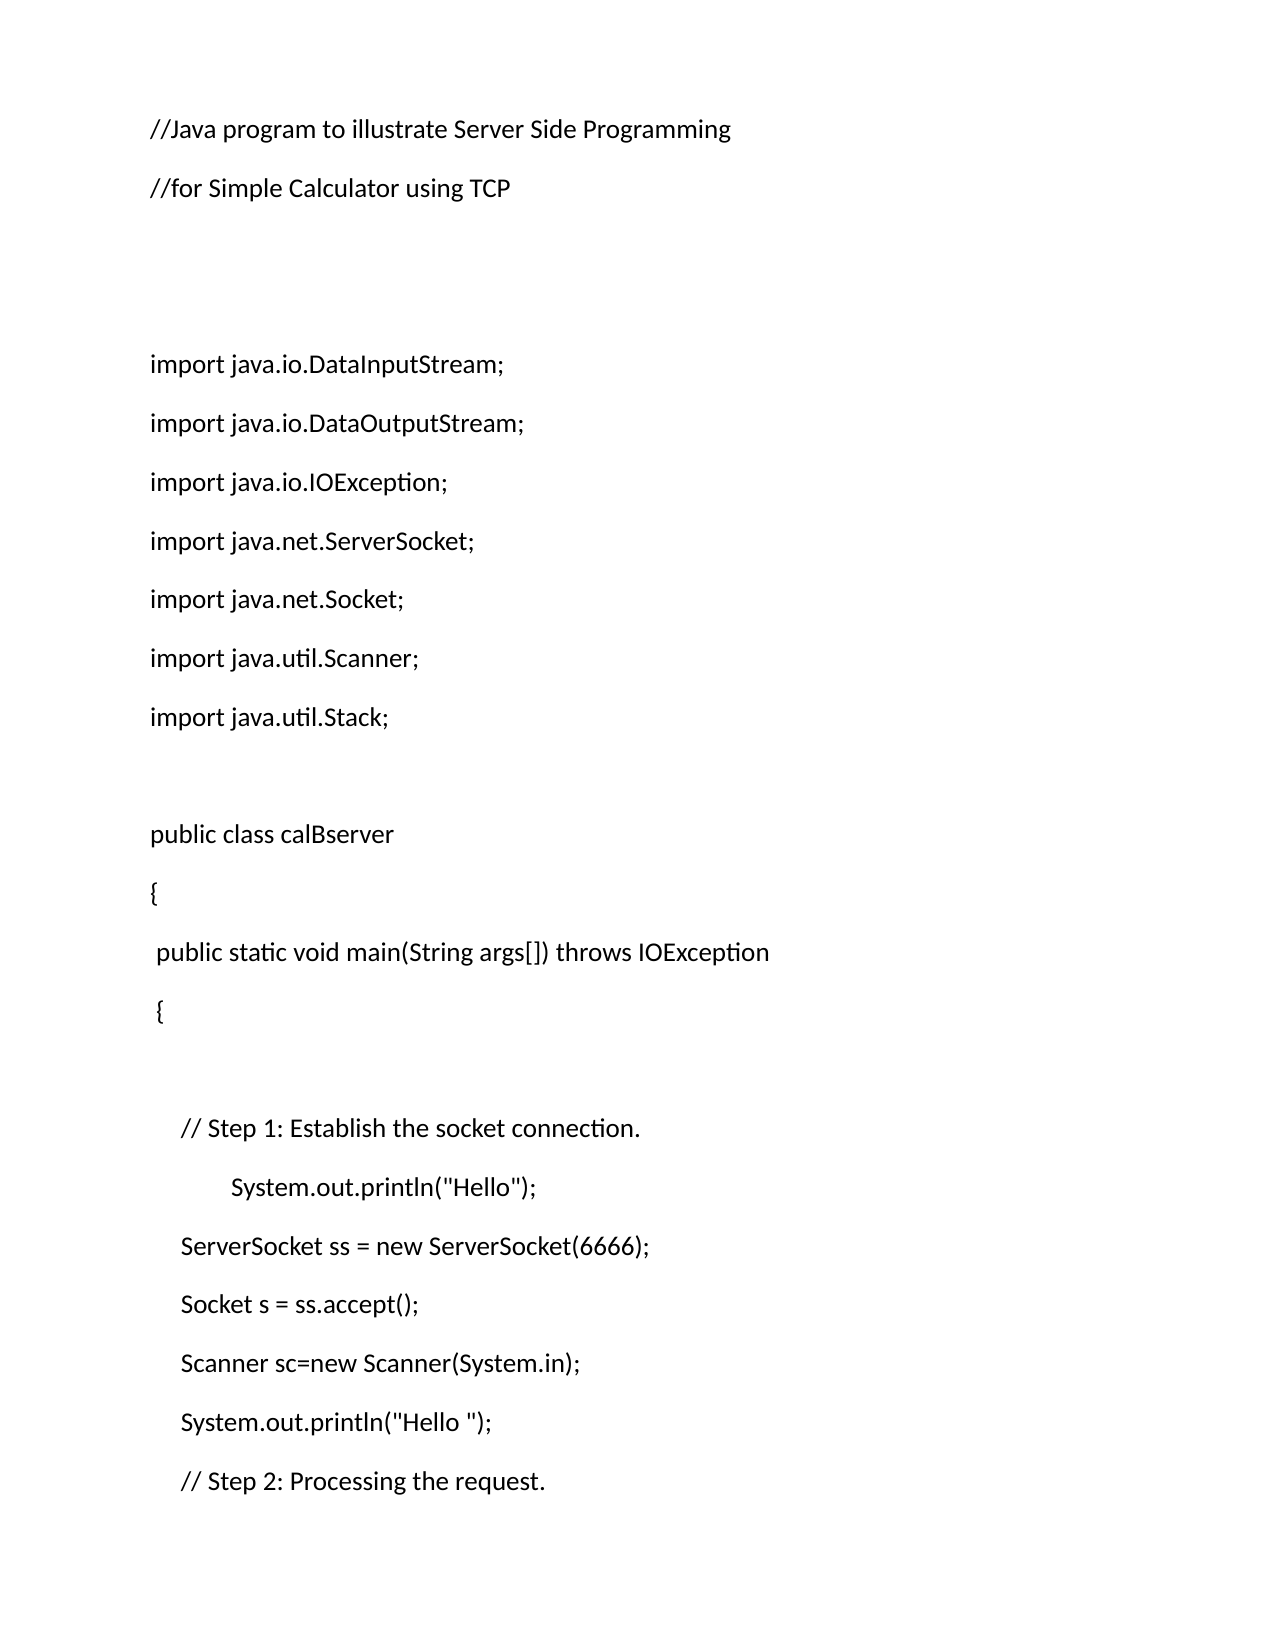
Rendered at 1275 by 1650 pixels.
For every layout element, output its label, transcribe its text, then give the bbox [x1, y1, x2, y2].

text import java.util.Stack; [150, 700, 1162, 733]
text Scanner sc=new Scanner(System.in); [150, 1346, 1162, 1379]
text Socket s = ss.accept(); [150, 1287, 1162, 1321]
text // Step 2: Processing the request. [150, 1464, 1162, 1497]
text // Step 1: Establish the socket connection. [150, 1111, 1162, 1144]
text //for Simple Calculator using TCP [150, 171, 1162, 204]
text import java.io.DataOutputStream; [150, 406, 1162, 439]
text ServerSocket ss = new ServerSocket(6666); [150, 1229, 1162, 1262]
text import java.io.DataInputStream; [150, 347, 1162, 381]
text import java.util.Scanner; [150, 641, 1162, 674]
text { [150, 876, 1162, 909]
text import java.net.Socket; [150, 582, 1162, 616]
text System.out.println("Hello "); [150, 1405, 1162, 1438]
text public static void main(String args[]) throws IOException [150, 935, 1162, 968]
text public class calBserver [150, 817, 1162, 851]
text //Java program to illustrate Server Side Programming [150, 112, 1162, 146]
text import java.io.IOException; [150, 465, 1162, 498]
text { [150, 994, 1162, 1027]
text import java.net.ServerSocket; [150, 524, 1162, 557]
text System.out.println("Hello"); [150, 1170, 1162, 1203]
